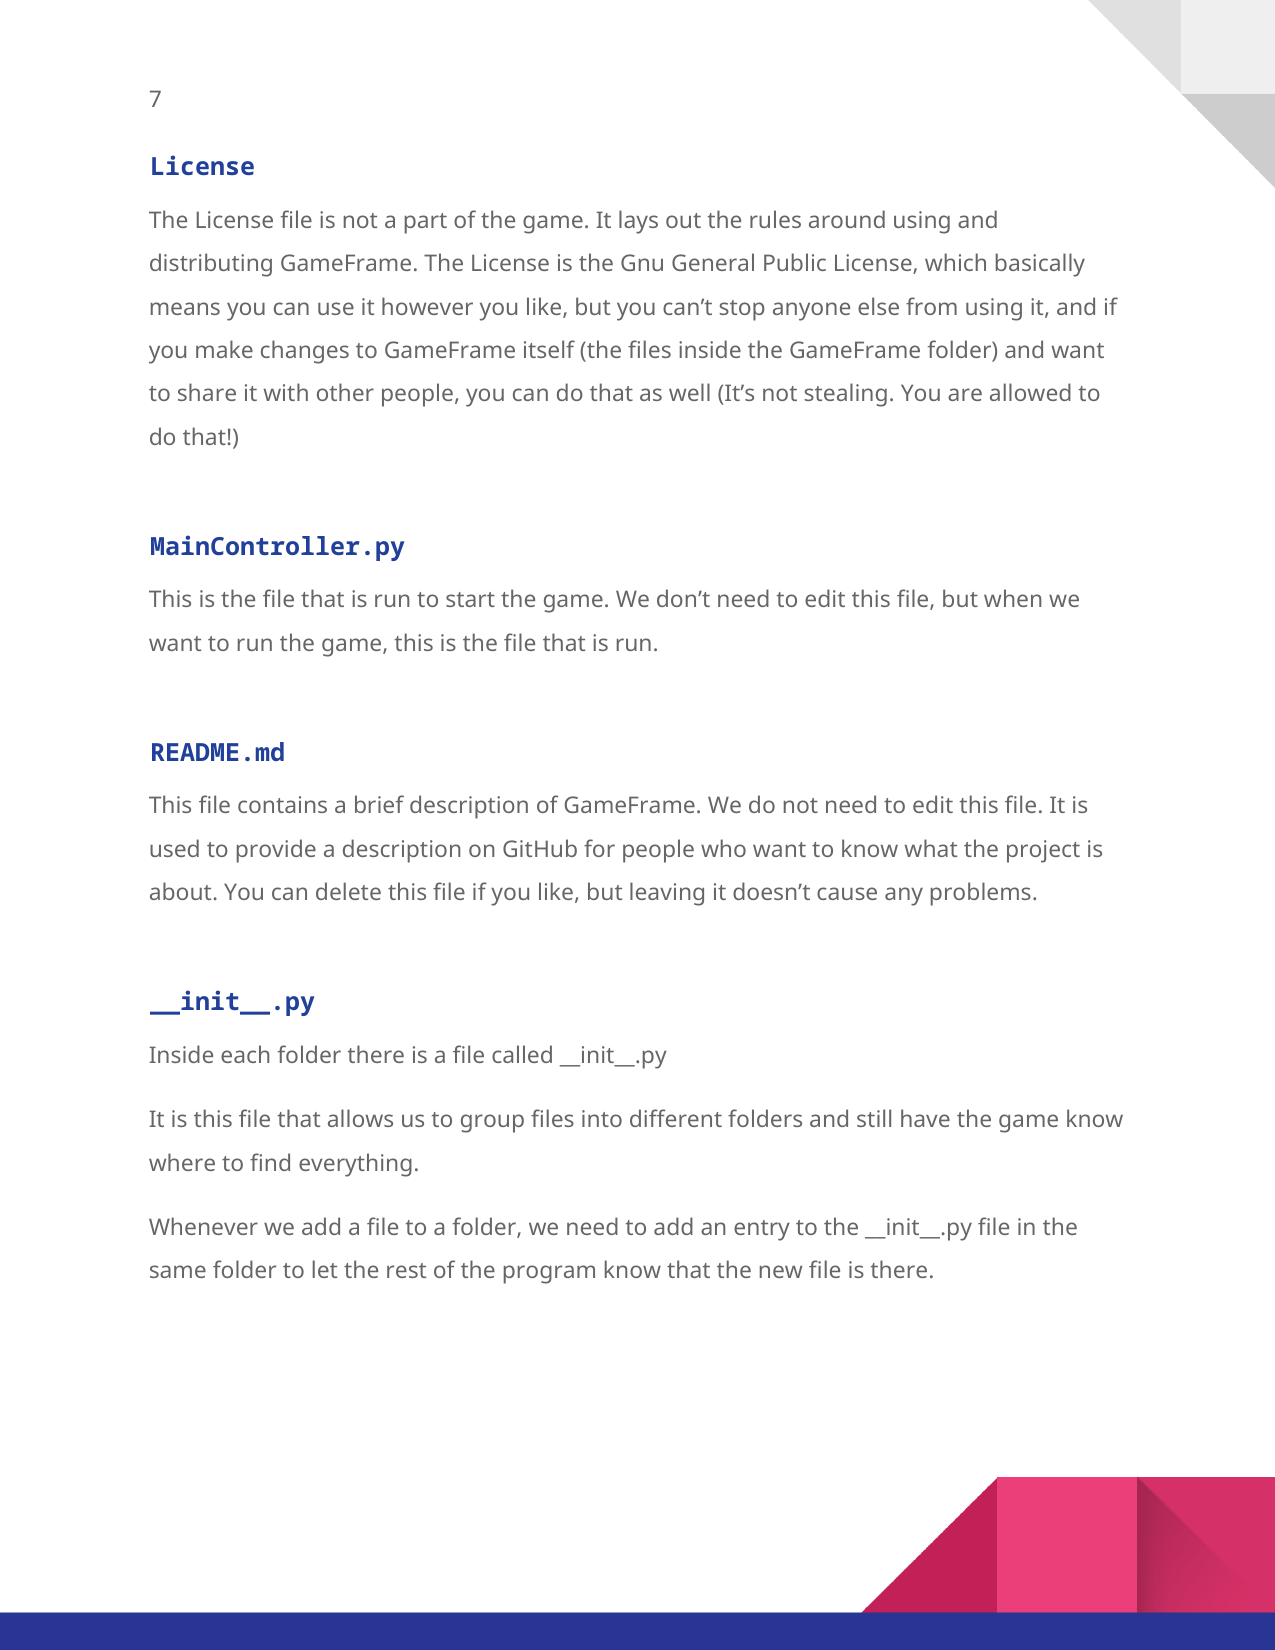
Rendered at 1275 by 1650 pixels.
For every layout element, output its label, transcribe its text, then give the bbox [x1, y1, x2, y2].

subtitle MainController.py [150, 528, 1125, 562]
text This file contains a brief description of GameFrame. We do not need to edit this file. It is used to provide a description on GitHub for people who want to know what the project is about. You can delete this file if you like, but leaving it doesn’t cause any problems. [148, 789, 1125, 907]
text This is the file that is run to start the game. We don’t need to edit this file, but when we want to run the game, this is the file that is run. [148, 583, 1125, 658]
text Whenever we add a file to a folder, we need to add an entry to the __init__.py file in the same folder to let the rest of the program know that the new file is there. [148, 1211, 1125, 1286]
picture [0, 1476, 1275, 1650]
text It is this file that allows us to group files into different folders and still have the game know where to find everything. [148, 1103, 1125, 1178]
subtitle README.md [150, 734, 1125, 768]
text The License file is not a part of the game. It lays out the rules around using and distributing GameFrame. The License is the Gnu General Public License, which basically means you can use it however you like, but you can’t stop anyone else from using it, and if you make changes to GameFrame itself (the files inside the GameFrame folder) and want to share it with other people, you can do that as well (It’s not stealing. You are allowed to do that!) [148, 203, 1125, 452]
subtitle License [150, 149, 1125, 183]
text Inside each folder there is a file called __init__.py [148, 1039, 1125, 1070]
subtitle __init__.py [150, 984, 1125, 1018]
picture [1087, 0, 1275, 188]
